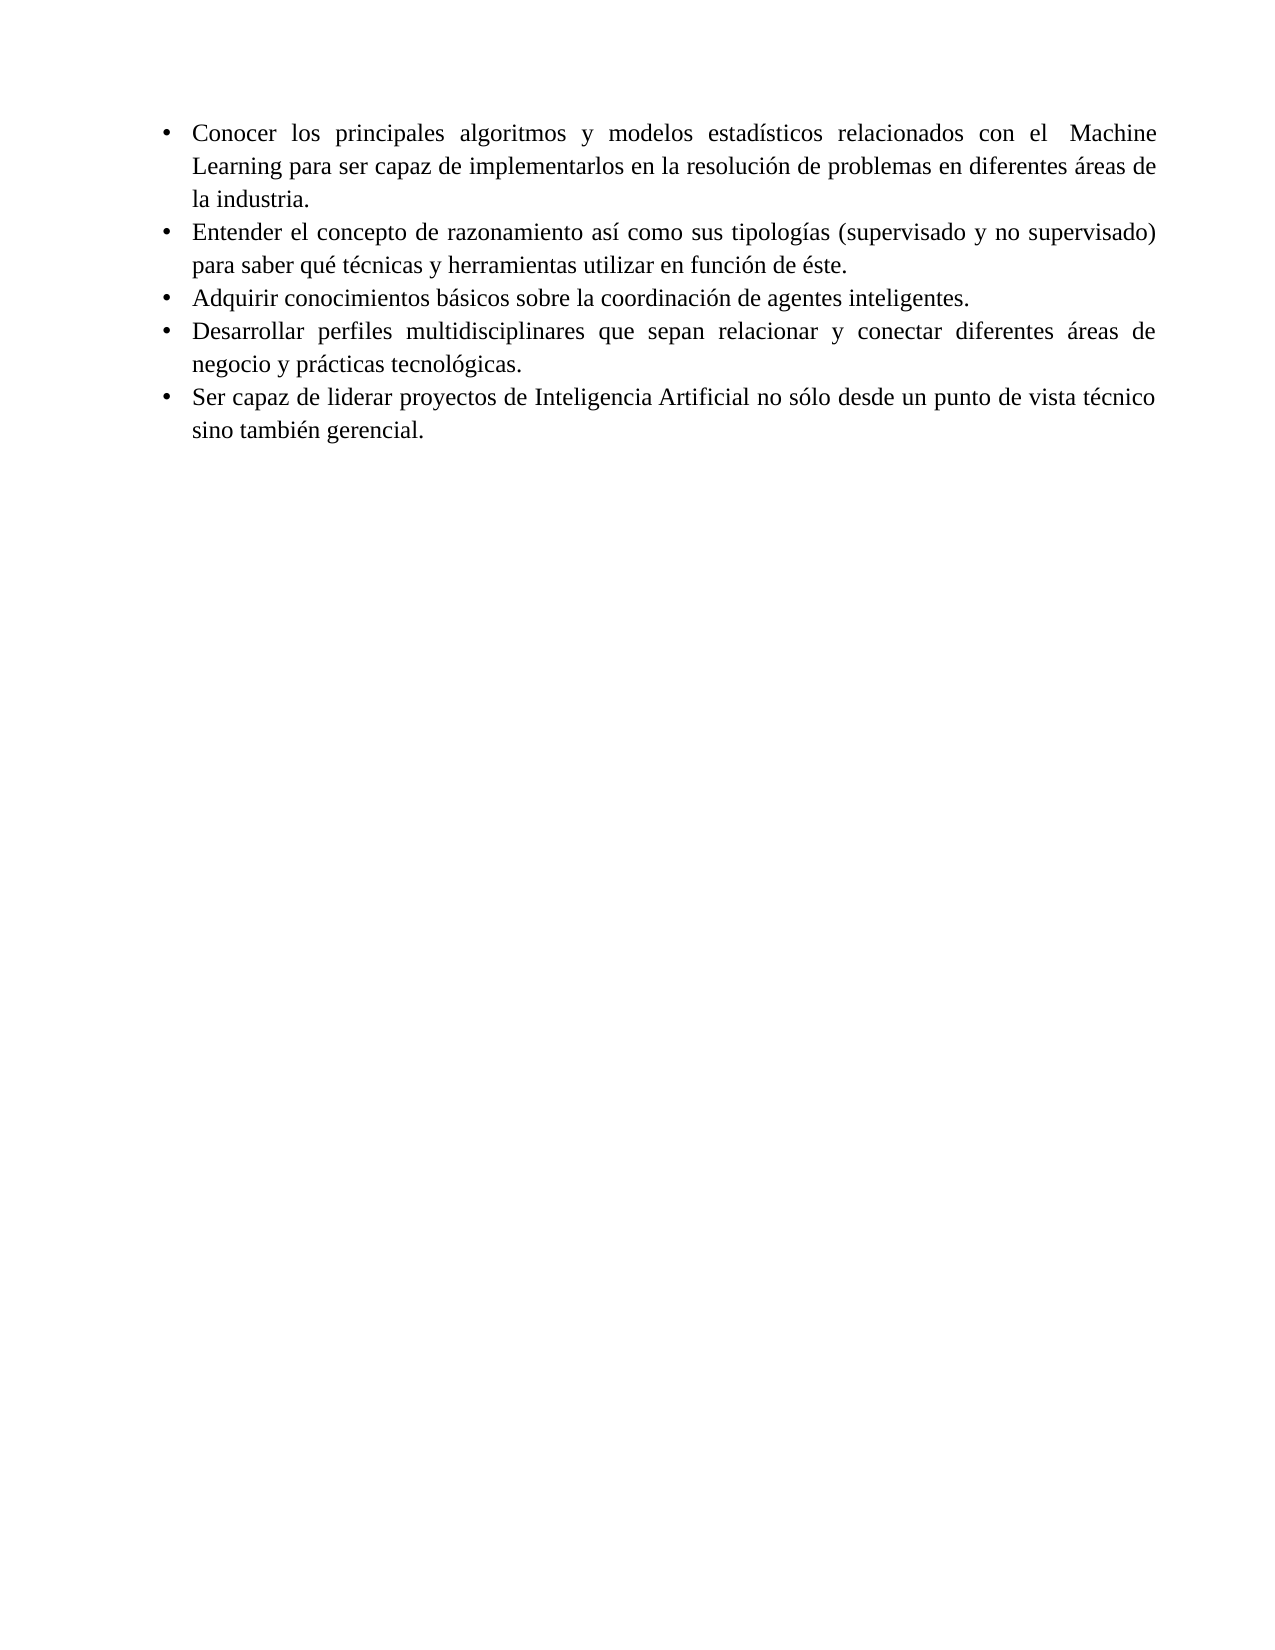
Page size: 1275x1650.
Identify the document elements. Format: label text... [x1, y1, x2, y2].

list Entender el concepto de razonamiento así como sus tipologías (supervisado y no supervisado) para saber qué técnicas y herramientas utilizar en función de éste. [162, 217, 1157, 279]
list Conocer los principales algoritmos y modelos estadísticos relacionados con el Machine Learning para ser capaz de implementarlos en la resolución de problemas en diferentes áreas de la industria. [162, 118, 1157, 213]
list Ser capaz de liderar proyectos de Inteligencia Artificial no sólo desde un punto de vista técnico sino también gerencial. [162, 382, 1157, 444]
list Adquirir conocimientos básicos sobre la coordinación de agentes inteligentes. [162, 283, 1157, 312]
list Desarrollar perfiles multidisciplinares que sepan relacionar y conectar diferentes áreas de negocio y prácticas tecnológicas. [162, 316, 1157, 378]
